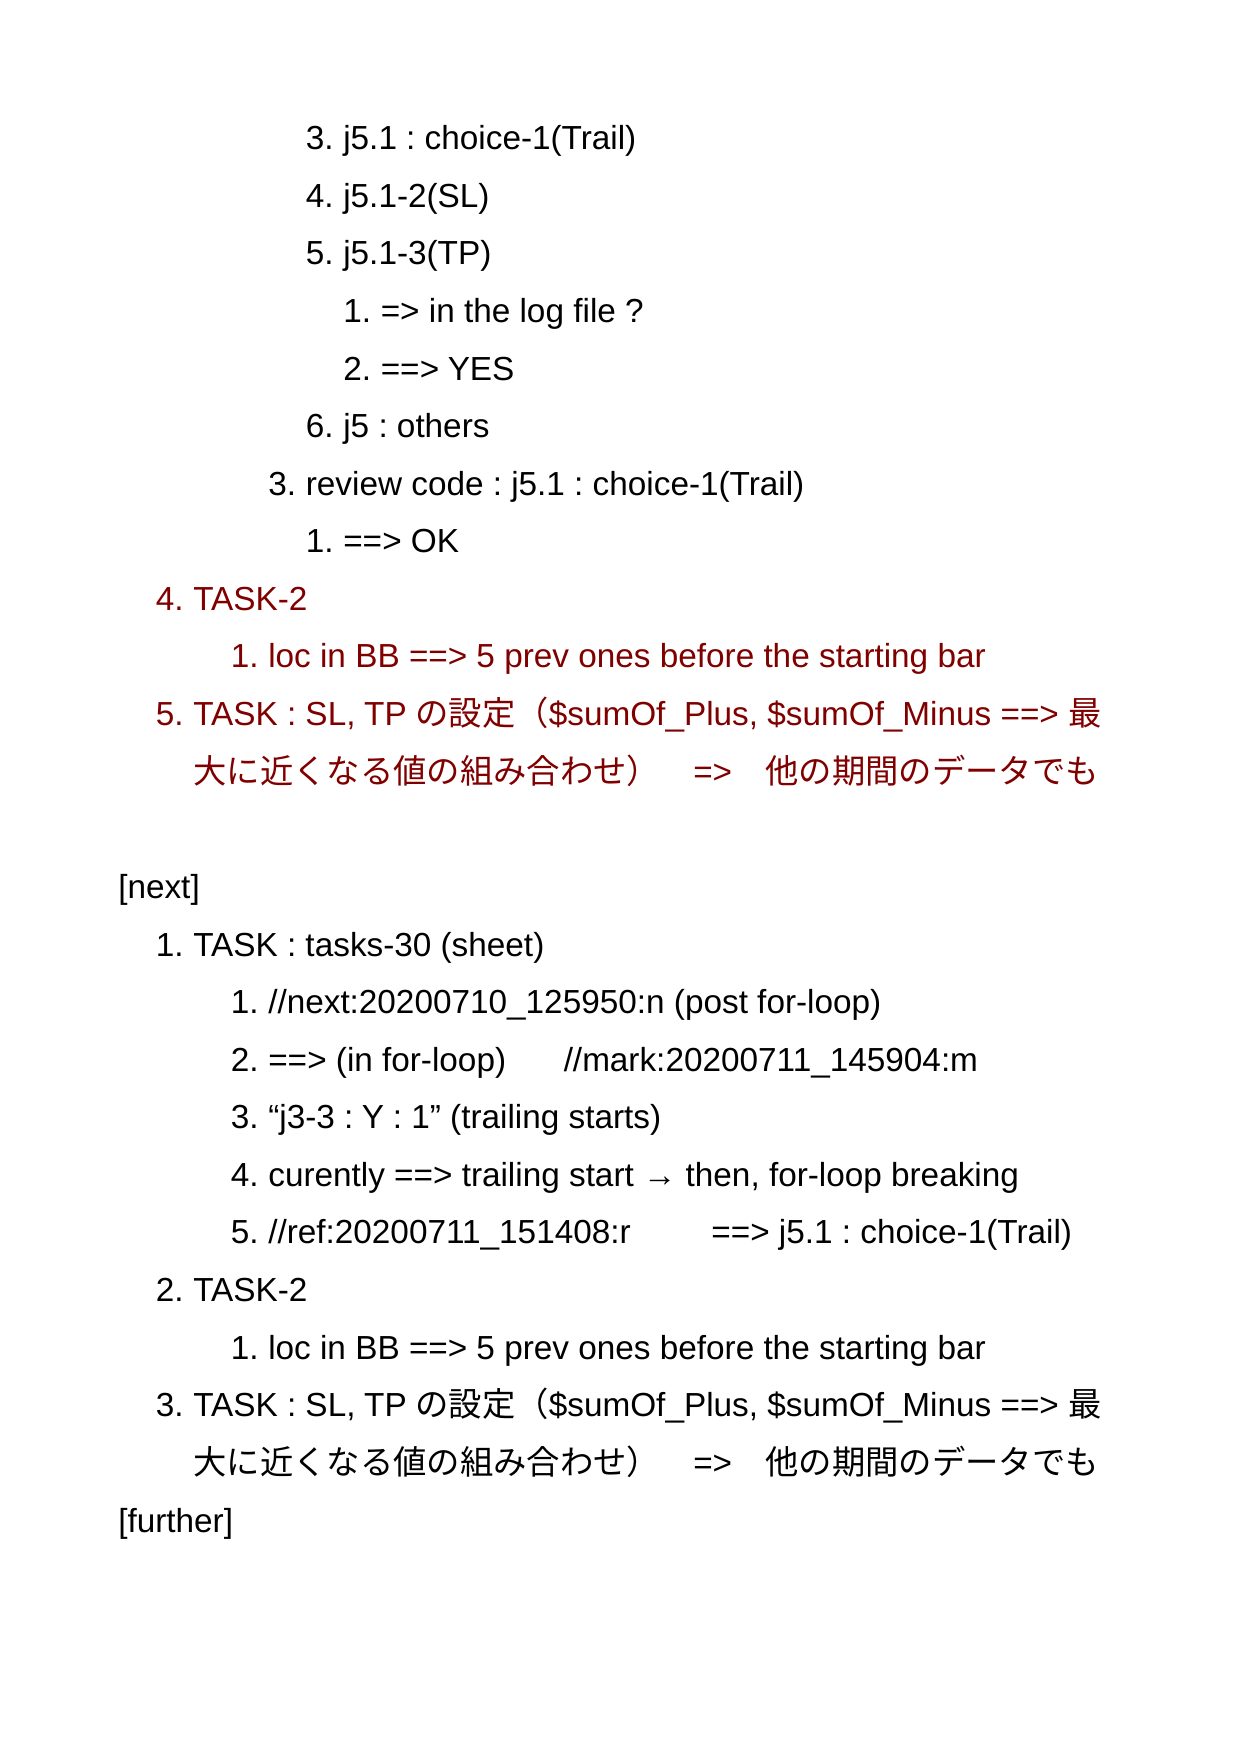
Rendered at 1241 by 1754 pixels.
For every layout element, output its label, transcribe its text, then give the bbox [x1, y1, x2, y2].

list ==> OK [306, 521, 1122, 560]
list loc in BB ==> 5 prev ones before the starting bar [231, 637, 1122, 675]
text [further] [118, 1501, 1122, 1539]
list TASK : SL, TP の設定（$sumOf_Plus, $sumOf_Minus ==> 最大に近くなる値の組み合わせ） => 他の期間のデータでも [156, 694, 1122, 790]
list TASK-2 [156, 1270, 1122, 1309]
text [next] [118, 867, 1122, 905]
list ==> (in for-loop) //mark:20200711_145904:m [231, 1040, 1122, 1078]
list j5.1 : choice-1(Trail) [306, 118, 1122, 157]
list review code : j5.1 : choice-1(Trail) [268, 464, 1122, 502]
list ==> YES [343, 348, 1122, 387]
list j5 : others [306, 406, 1122, 444]
list loc in BB ==> 5 prev ones before the starting bar [231, 1328, 1122, 1366]
list //next:20200710_125950:n (post for-loop) [231, 982, 1122, 1021]
list => in the log file ? [343, 291, 1122, 329]
list //ref:20200711_151408:r ==> j5.1 : choice-1(Trail) [231, 1213, 1122, 1251]
list TASK-2 [156, 579, 1122, 617]
list TASK : tasks-30 (sheet) [156, 924, 1122, 963]
list j5.1-2(SL) [306, 176, 1122, 214]
list “j3-3 : Y : 1” (trailing starts) [231, 1097, 1122, 1136]
list j5.1-3(TP) [306, 233, 1122, 272]
list curently ==> trailing start → then, for-loop breaking [231, 1155, 1122, 1193]
list TASK : SL, TP の設定（$sumOf_Plus, $sumOf_Minus ==> 最大に近くなる値の組み合わせ） => 他の期間のデータでも [156, 1385, 1122, 1481]
